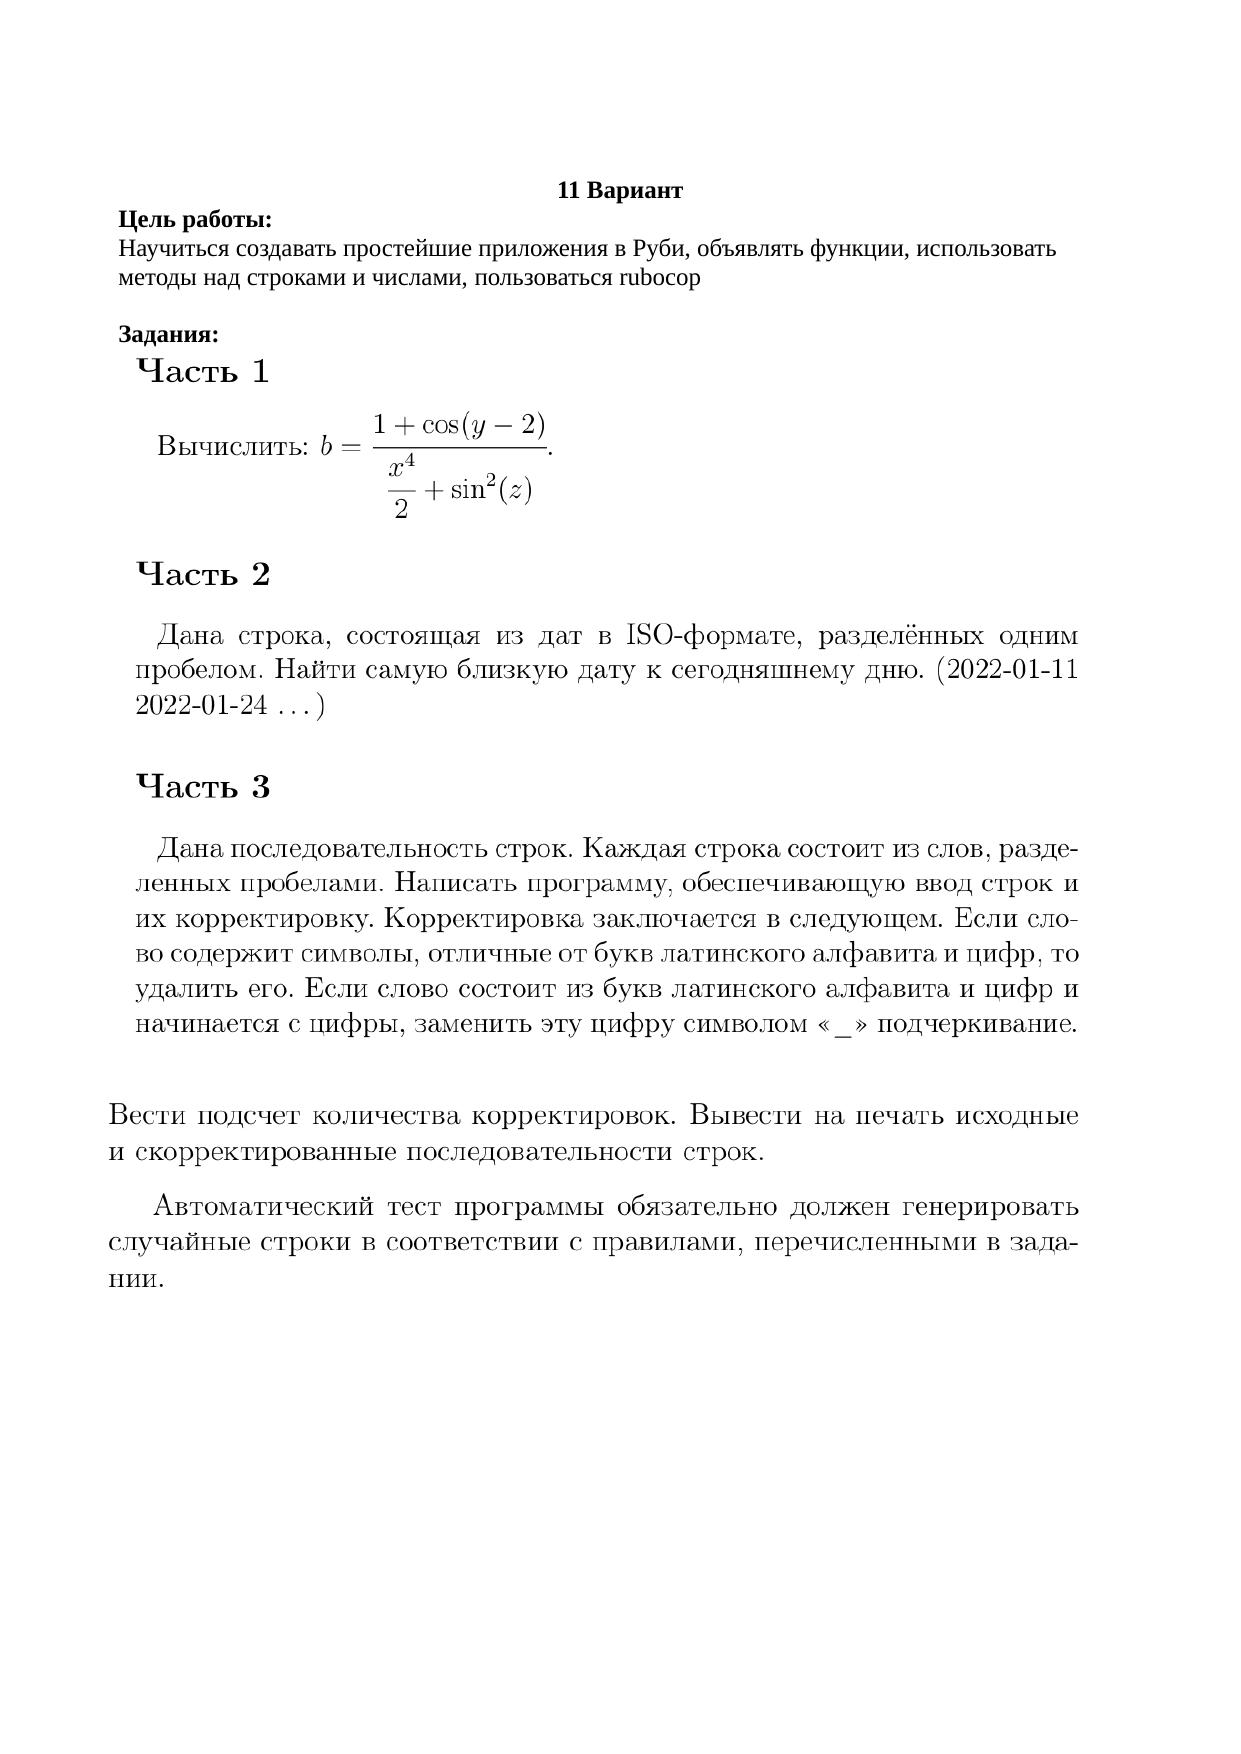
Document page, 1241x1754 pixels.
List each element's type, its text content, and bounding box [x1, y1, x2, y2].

text 11 Вариант [118, 176, 1122, 204]
text Задания: [118, 319, 1122, 348]
picture [118, 348, 1123, 1053]
text Цель работы: [118, 204, 1122, 233]
text Научиться создавать простейшие приложения в Руби, объявлять функции, использовать методы над строками и числами, пользоваться rubocop [118, 233, 1122, 291]
picture [94, 1081, 1099, 1295]
